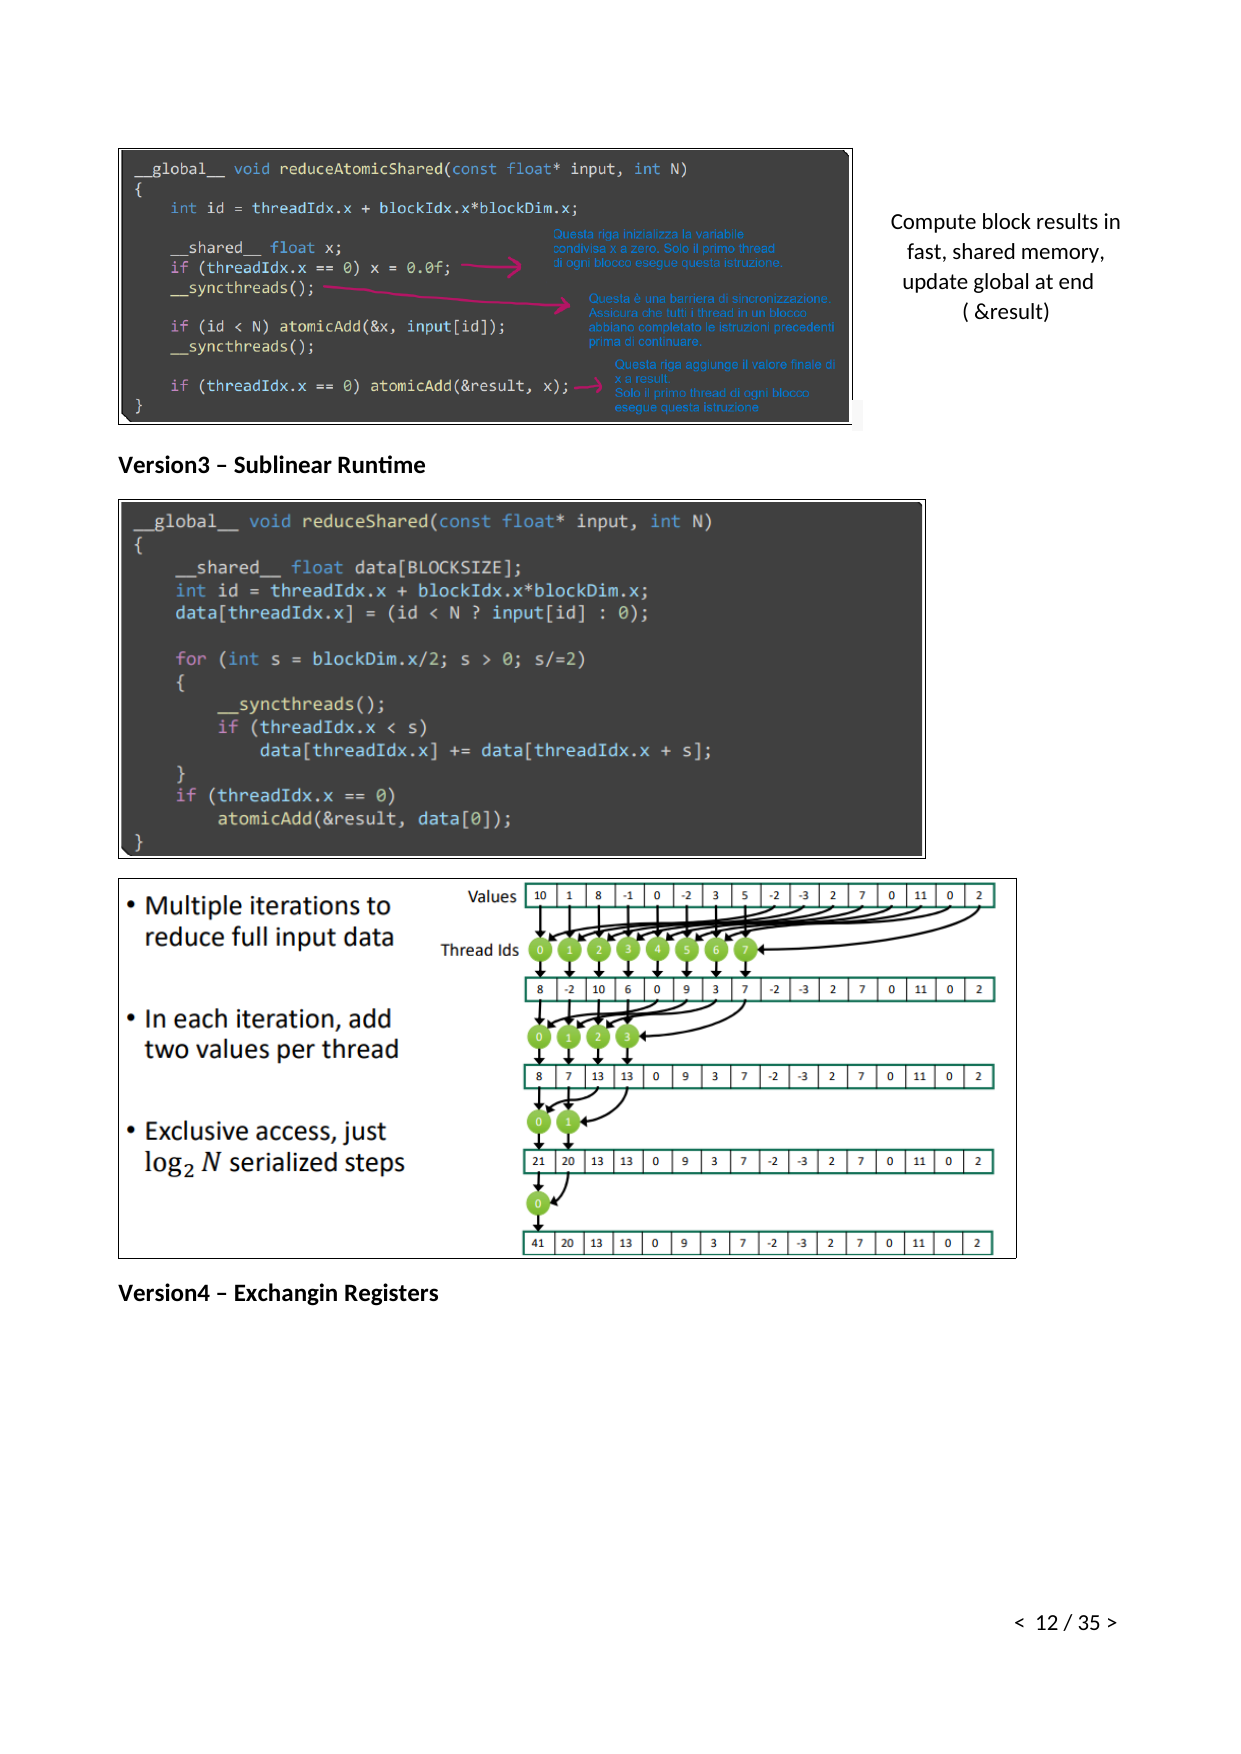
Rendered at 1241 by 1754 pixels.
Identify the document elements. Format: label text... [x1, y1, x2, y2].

text Version4 – Exchangin Registers [118, 1277, 1122, 1308]
picture [121, 880, 1013, 1256]
picture [121, 502, 923, 856]
text Version3 – Sublinear Runtime [118, 449, 1122, 480]
picture [121, 150, 849, 422]
